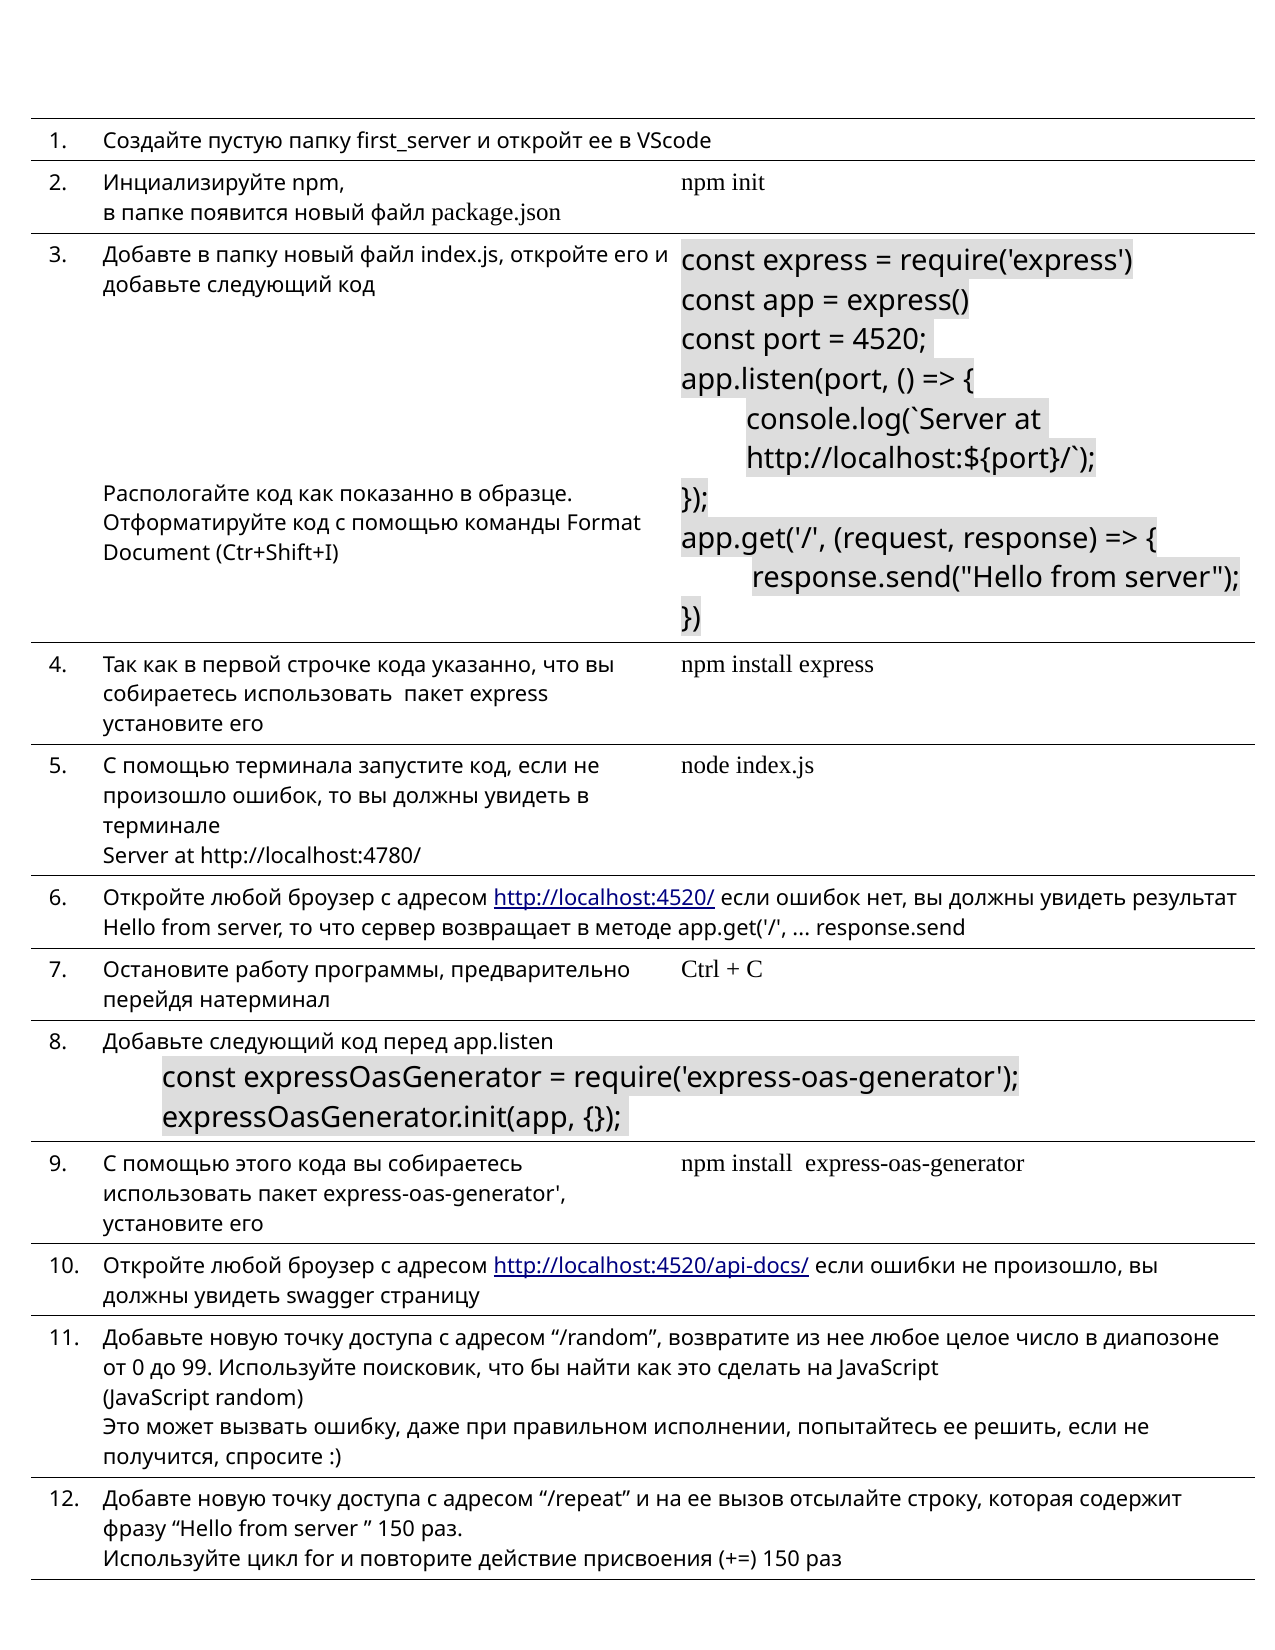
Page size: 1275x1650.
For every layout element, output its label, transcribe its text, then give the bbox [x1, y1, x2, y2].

table_cell [31, 745, 97, 875]
table_cell [31, 234, 97, 642]
table_cell С помощью терминала запустите код, если не произошло ошибок, то вы должны увидеть в терминале Server at http://localhost:4780/ [97, 745, 675, 875]
table_cell [31, 1142, 97, 1243]
table_cell [31, 643, 97, 744]
table_cell Ctrl + C [675, 949, 1255, 1019]
table_cell [31, 1316, 97, 1477]
table_cell Добавьте новую точку доступа с адресом “/random”, возвратите из нее любое целое число в диапозоне от 0 до 99. Используйте поисковик, что бы найти как это сделать на JavaScript (JavaScript random) Это может вызвать ошибку, даже при правильном исполнении, попытайтесь ее решить, если не получится, спросите :) [97, 1316, 1255, 1477]
table_cell node index.js [675, 745, 1255, 875]
table_cell Добавьте следующий код перед app.listen const expressOasGenerator = require('express-oas-generator'); expressOasGenerator.init(app, {}); [97, 1021, 1255, 1141]
table_cell Добавте новую точку доступа с адресом “/repeat” и на ее вызов отсылайте строку, которая содержит фразу “Hello from server ” 150 раз. Используйте цикл for и повторите действие присвоения (+=) 150 раз [97, 1478, 1255, 1578]
table_cell [31, 1478, 97, 1578]
table_cell Так как в первой строчке кода указанно, что вы собираетесь использовать пакет express установите его [97, 643, 675, 744]
table_cell npm install express [675, 643, 1255, 744]
table_cell npm install express-oas-generator [675, 1142, 1255, 1243]
table_cell [31, 161, 97, 232]
table_cell Инциализируйте npm, в папке появится новый файл package.json [97, 161, 675, 232]
table_cell const express = require('express') const app = express() const port = 4520; app.listen(port, () => { console.log(`Server at http://localhost:${port}/`); }); app.get('/', (request, response) => { response.send("Hello from server"); }) [675, 234, 1255, 642]
table_cell [31, 1244, 97, 1315]
table_cell [31, 1021, 97, 1141]
table_cell [31, 949, 97, 1019]
table_cell Откройте любой броузер с адресом http://localhost:4520/ если ошибок нет, вы должны увидеть результат Hello from server, то что сервер возвращает в методе app.get('/', ... response.send [97, 876, 1255, 947]
table_header [31, 119, 97, 160]
table_cell Откройте любой броузер с адресом http://localhost:4520/api-docs/ если ошибки не произошло, вы должны увидеть swagger страницу [97, 1244, 1255, 1315]
table_header Создайте пустую папку first_server и откройт ее в VScode [97, 119, 1255, 160]
table_cell Остановите работу программы, предварительно перейдя натерминал [97, 949, 675, 1019]
table_cell Добавте в папку новый файл index.js, откройте его и добавьте следующий код Распологайте код как показанно в образце. Отформатируйте код с помощью команды Format Document (Ctr+Shift+I) [97, 234, 675, 642]
table_cell С помощью этого кода вы собираетесь использовать пакет express-oas-generator', установите его [97, 1142, 675, 1243]
table_cell npm init [675, 161, 1255, 232]
table_cell [31, 876, 97, 947]
